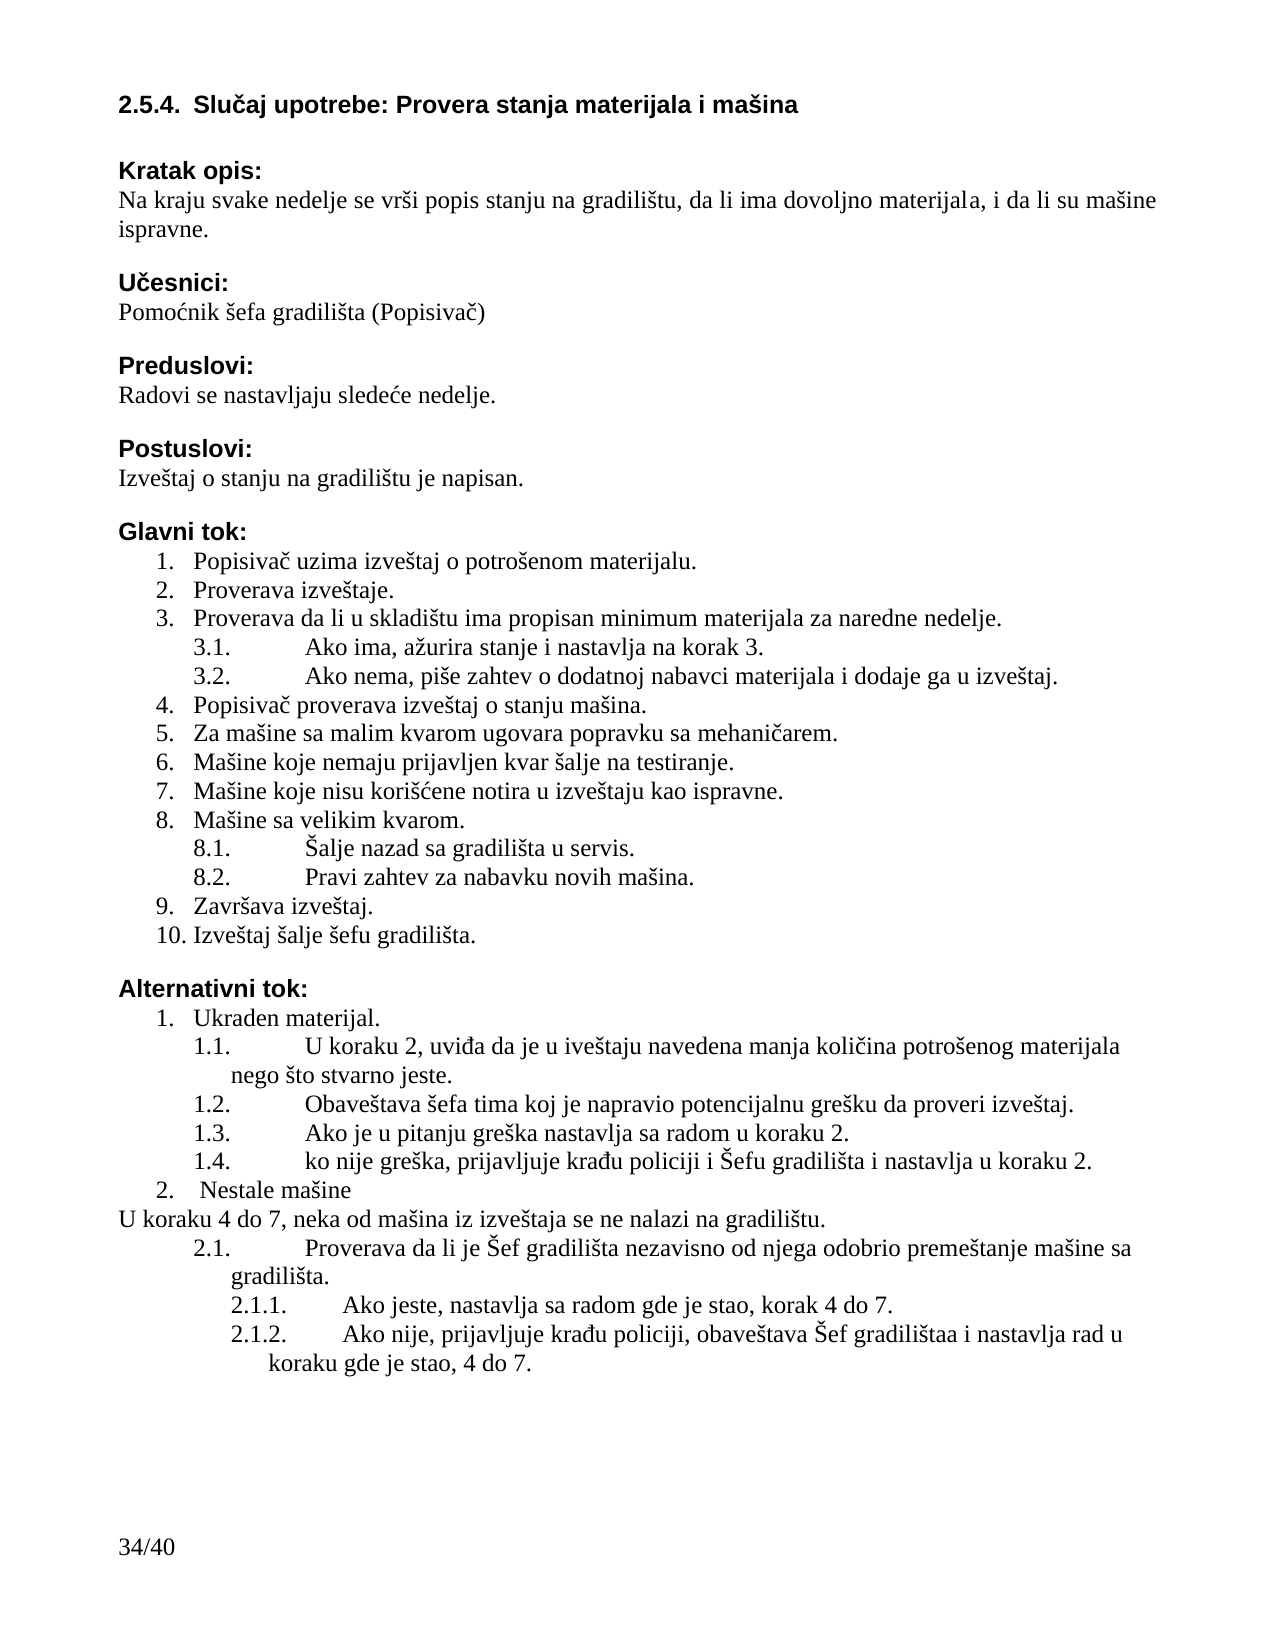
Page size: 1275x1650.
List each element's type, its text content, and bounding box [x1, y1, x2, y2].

subtitle Glavni tok: [118, 517, 1157, 546]
subtitle Alternativni tok: [118, 974, 1157, 1003]
list Popisivač proverava izveštaj o stanju mašina. [156, 690, 1157, 718]
list Nestale mašine [156, 1175, 1157, 1204]
text Radovi se nastavljaju sledeće nedelje. [118, 380, 1157, 409]
subtitle Slučaj upotrebe: Provera stanja materijala i mašina [118, 89, 1157, 118]
list Šalje nazad sa gradilišta u servis. [193, 833, 1157, 862]
list U koraku 2, uviđa da je u iveštaju navedena manja količina potrošenog materijala nego što stvarno jeste. [193, 1031, 1157, 1089]
list Mašine sa velikim kvarom. [156, 805, 1157, 833]
list Mašine koje nemaju prijavljen kvar šalje na testiranje. [156, 747, 1157, 776]
list Proverava izveštaje. [156, 575, 1157, 603]
list Ako nema, piše zahtev o dodatnoj nabavci materijala i dodaje ga u izveštaj. [193, 661, 1157, 690]
list Proverava da li je Šef gradilišta nezavisno od njega odobrio premeštanje mašine sa gradilišta. [193, 1233, 1157, 1290]
list Za mašine sa malim kvarom ugovara popravku sa mehaničarem. [156, 718, 1157, 747]
list Ako je u pitanju greška nastavlja sa radom u koraku 2. [193, 1118, 1157, 1146]
subtitle Preduslovi: [118, 351, 1157, 380]
list Ukraden materijal. [156, 1003, 1157, 1031]
list Obaveštava šefa tima koj je napravio potencijalnu grešku da proveri izveštaj. [193, 1089, 1157, 1118]
text Pomoćnik šefa gradilišta (Popisivač) [118, 297, 1157, 326]
text Izveštaj o stanju na gradilištu je napisan. [118, 463, 1157, 492]
list Završava izveštaj. [156, 891, 1157, 920]
list Proverava da li u skladištu ima propisan minimum materijala za naredne nedelje. [156, 603, 1157, 632]
subtitle Kratak opis: [118, 156, 1157, 185]
list Ako nije, prijavljuje krađu policiji, obaveštava Šef gradilištaa i nastavlja rad u koraku gde je stao, 4 do 7. [231, 1319, 1157, 1376]
list Popisivač uzima izveštaj o potrošenom materijalu. [156, 546, 1157, 575]
subtitle Učesnici: [118, 268, 1157, 297]
list ko nije greška, prijavljuje krađu policiji i Šefu gradilišta i nastavlja u koraku 2. [193, 1146, 1157, 1175]
text U koraku 4 do 7, neka od mašina iz izveštaja se ne nalazi na gradilištu. [118, 1204, 1157, 1233]
list Ako jeste, nastavlja sa radom gde je stao, korak 4 do 7. [231, 1290, 1157, 1319]
list Izveštaj šalje šefu gradilišta. [156, 920, 1157, 948]
text Na kraju svake nedelje se vrši popis stanju na gradilištu, da li ima dovoljno materijala, i da li su mašine ispravne. [118, 185, 1157, 243]
list Ako ima, ažurira stanje i nastavlja na korak 3. [193, 632, 1157, 661]
list Pravi zahtev za nabavku novih mašina. [193, 862, 1157, 891]
subtitle Postuslovi: [118, 434, 1157, 463]
list Mašine koje nisu korišćene notira u izveštaju kao ispravne. [156, 776, 1157, 805]
